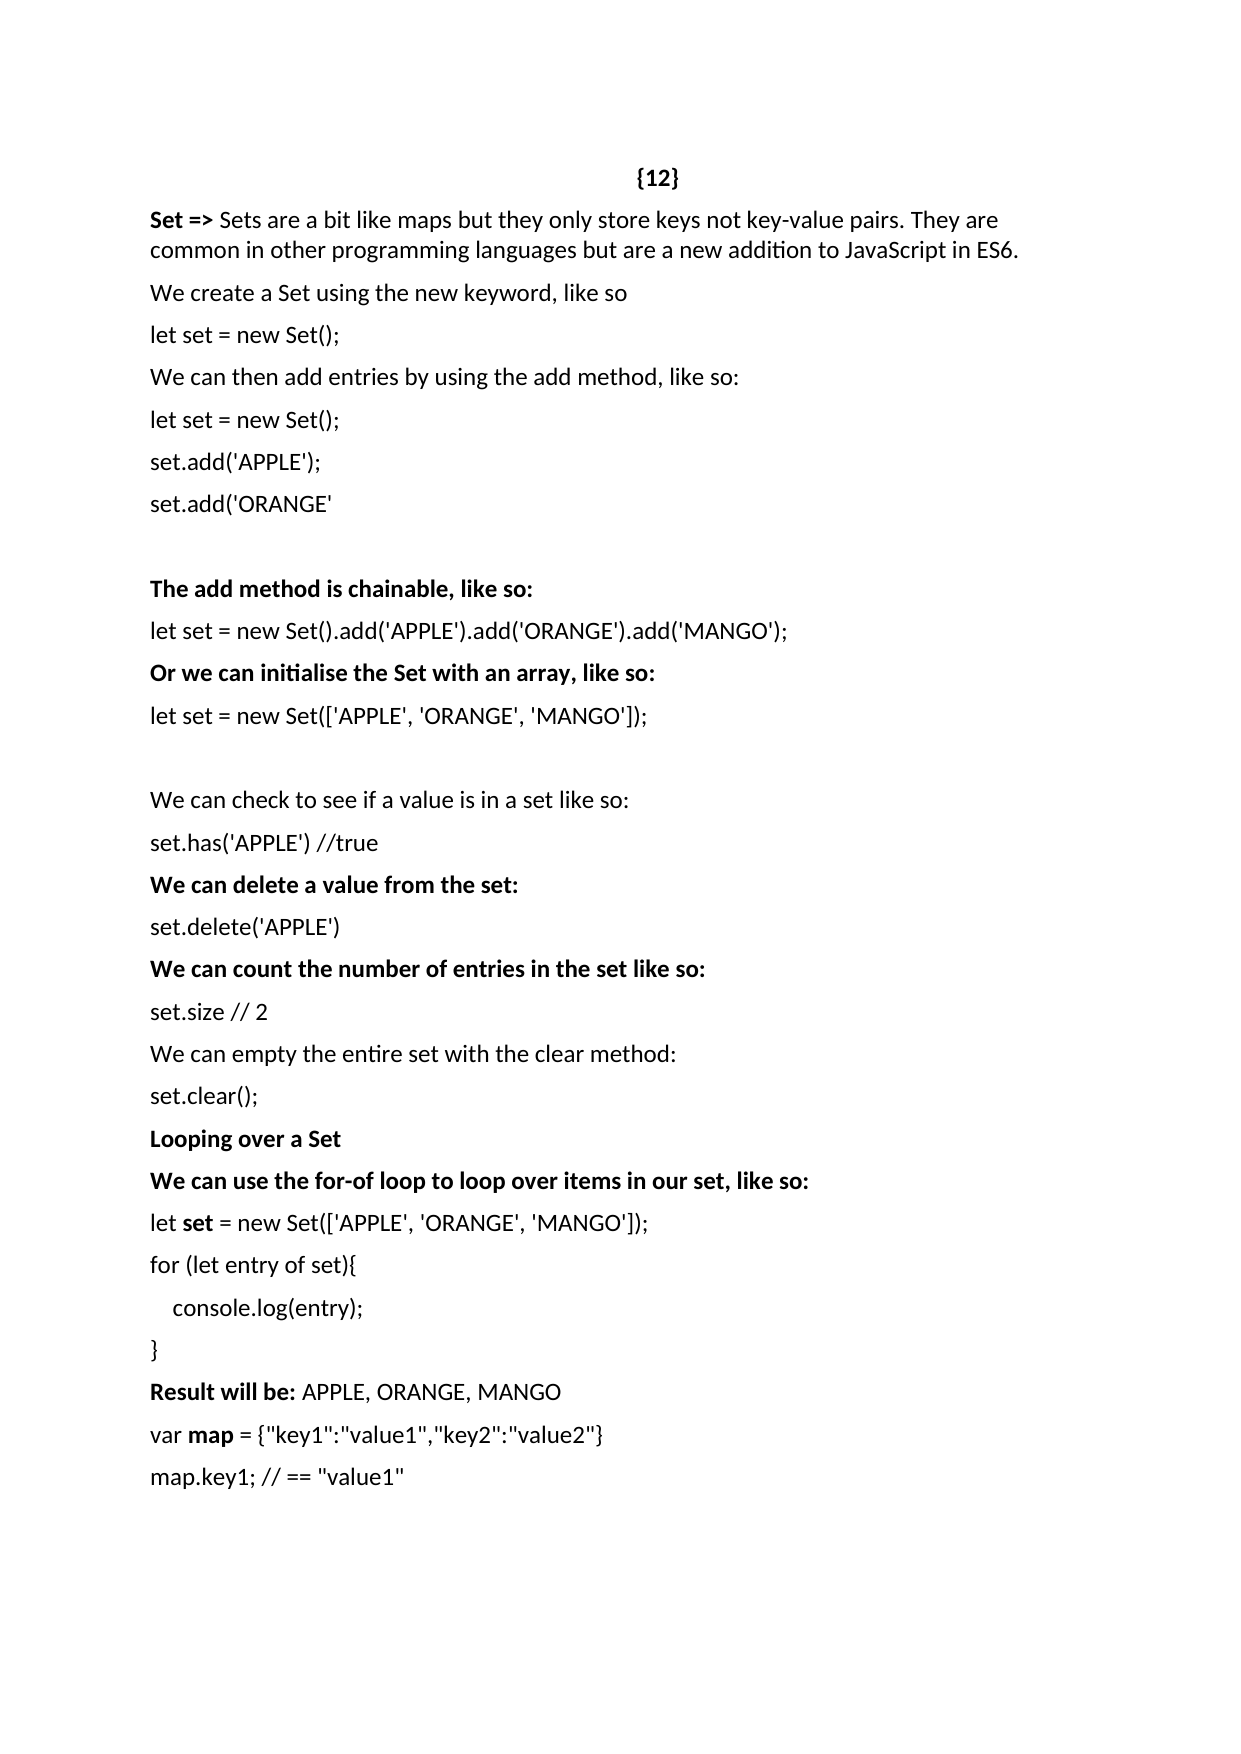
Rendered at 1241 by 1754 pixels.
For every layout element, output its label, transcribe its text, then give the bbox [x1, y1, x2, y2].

text We can then add entries by using the add method, like so: [150, 361, 1090, 392]
text set.add('APPLE'); [150, 446, 1090, 477]
text let set = new Set(); [150, 319, 1090, 350]
text for (let entry of set){ [150, 1249, 1090, 1280]
text Looping over a Set [150, 1123, 1090, 1153]
text let set = new Set(); [150, 404, 1090, 434]
text console.log(entry); [150, 1292, 1090, 1322]
text Result will be: APPLE, ORANGE, MANGO [150, 1376, 1090, 1407]
text We create a Set using the new keyword, like so [150, 277, 1090, 307]
text The add method is chainable, like so: [150, 573, 1090, 603]
text let set = new Set(['APPLE', 'ORANGE', 'MANGO']); [150, 1207, 1090, 1238]
text Or we can initialise the Set with an array, like so: [150, 657, 1090, 688]
text set.has('APPLE') //true [150, 827, 1090, 857]
text We can empty the entire set with the clear method: [150, 1038, 1090, 1069]
list {12} [187, 162, 1090, 192]
text let set = new Set(['APPLE', 'ORANGE', 'MANGO']); [150, 700, 1090, 730]
text set.size // 2 [150, 996, 1090, 1026]
text map.key1; // == "value1" [150, 1461, 1090, 1492]
text } [150, 1334, 1090, 1365]
text set.delete('APPLE') [150, 911, 1090, 942]
text var map = {"key1":"value1","key2":"value2"} [150, 1419, 1090, 1449]
text Set => Sets are a bit like maps but they only store keys not key-value pairs. They are common in other programming languages but are a new addition to JavaScript in ES6. [150, 204, 1090, 265]
text let set = new Set().add('APPLE').add('ORANGE').add('MANGO'); [150, 615, 1090, 646]
text We can use the for-of loop to loop over items in our set, like so: [150, 1165, 1090, 1196]
text set.clear(); [150, 1080, 1090, 1111]
text We can delete a value from the set: [150, 869, 1090, 899]
text We can check to see if a value is in a set like so: [150, 784, 1090, 815]
text We can count the number of entries in the set like so: [150, 953, 1090, 984]
text set.add('ORANGE' [150, 488, 1090, 519]
